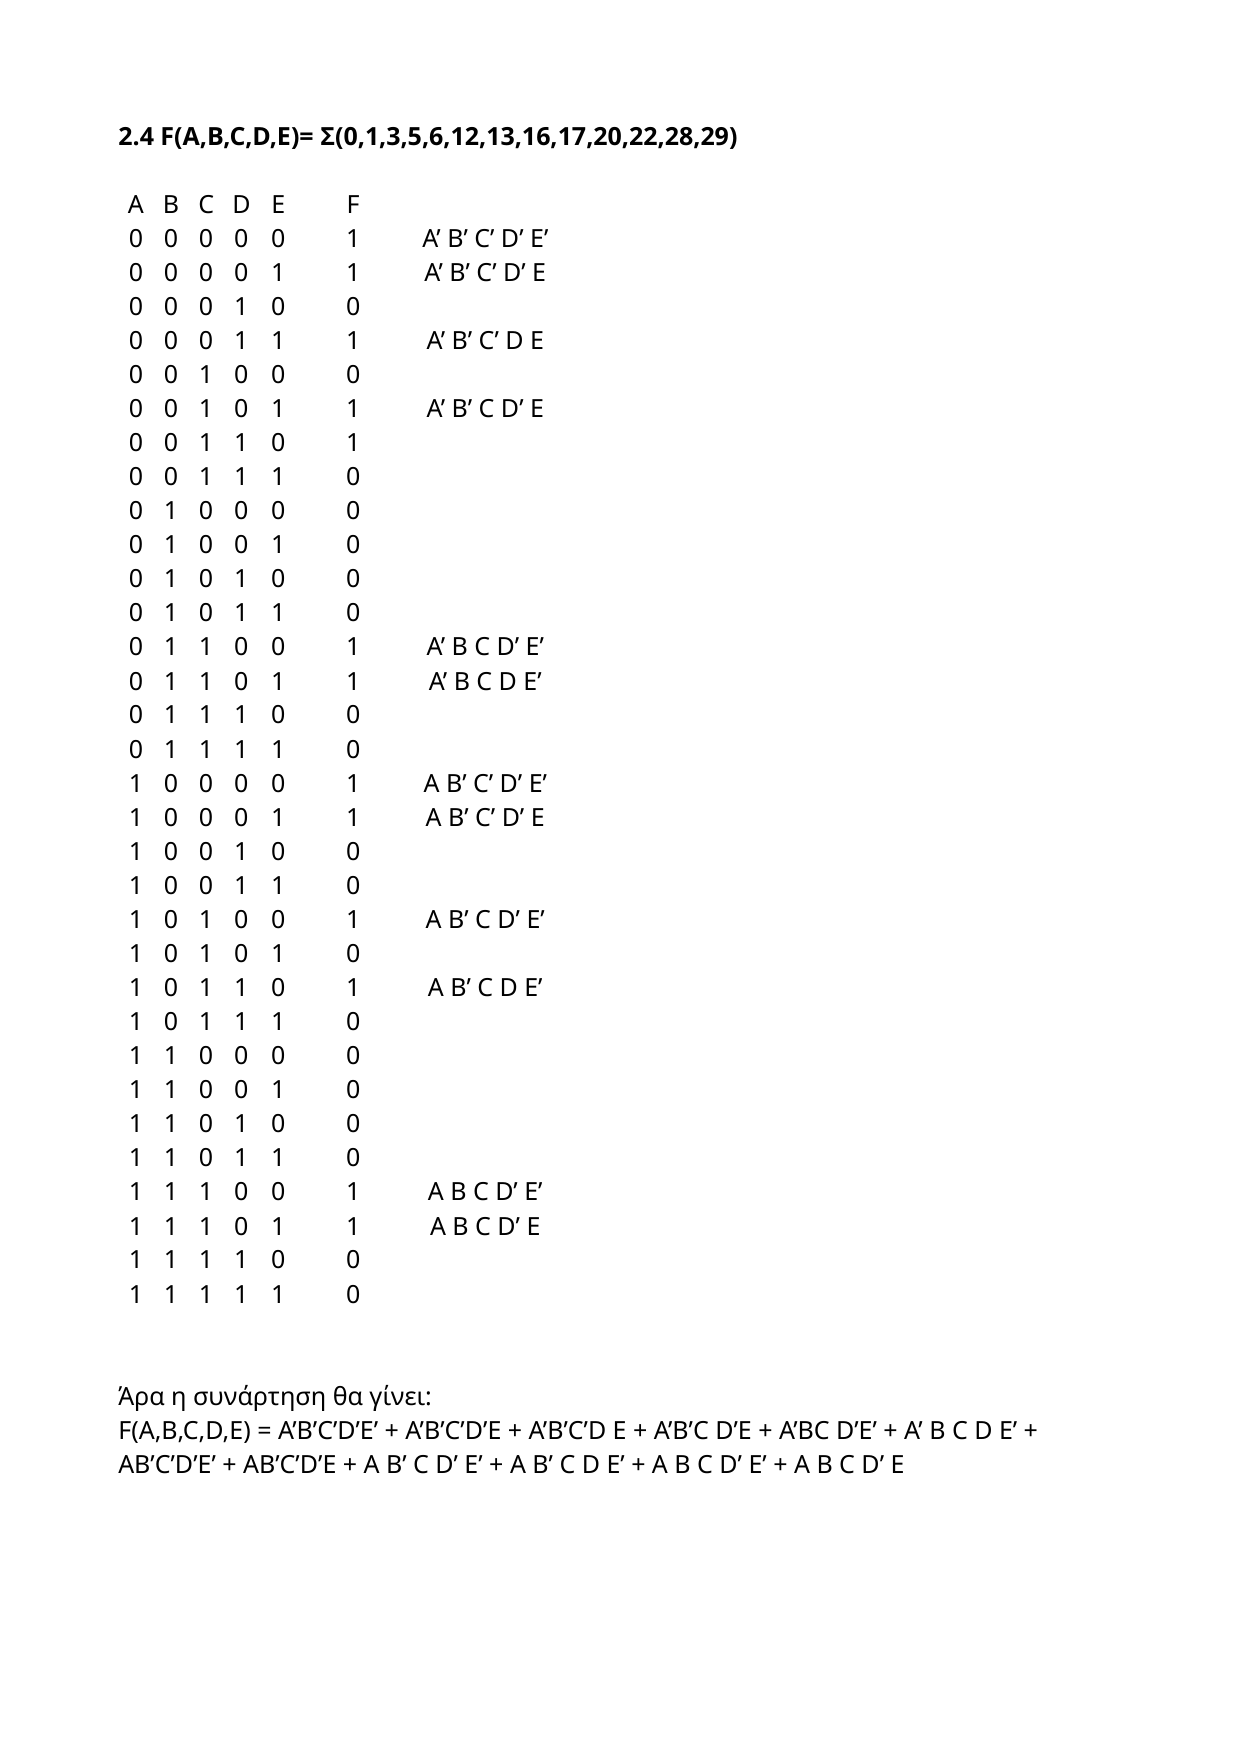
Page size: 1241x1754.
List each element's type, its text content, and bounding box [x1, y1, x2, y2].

table_cell [409, 561, 561, 595]
table_cell 1 [118, 970, 153, 1004]
table_cell 1 [188, 970, 223, 1004]
table_cell 0 [297, 1276, 409, 1310]
table_cell [409, 1004, 561, 1038]
table_cell 0 [153, 834, 188, 867]
table_cell 0 [224, 391, 259, 425]
table_cell 1 [224, 425, 259, 459]
table_cell 0 [188, 765, 223, 799]
table_cell 0 [297, 595, 409, 629]
table_cell 1 [153, 1106, 188, 1140]
table_cell 1 [153, 1140, 188, 1174]
table_cell 0 [118, 357, 153, 391]
table_cell 0 [259, 561, 297, 595]
table_cell 0 [259, 357, 297, 391]
table_cell 0 [259, 902, 297, 936]
table_cell 0 [224, 936, 259, 970]
table_cell 1 [153, 1242, 188, 1276]
table_cell 1 [259, 868, 297, 902]
table_cell [409, 1140, 561, 1174]
table_cell 1 [297, 970, 409, 1004]
table_cell 0 [118, 561, 153, 595]
table_cell 0 [153, 289, 188, 322]
table_cell 1 [297, 425, 409, 459]
table_cell 0 [224, 1038, 259, 1072]
table_cell [409, 1106, 561, 1140]
table_cell 1 [188, 936, 223, 970]
table_cell 1 [188, 1242, 223, 1276]
table_cell A B’ C’ D’ E [409, 799, 561, 833]
table_cell 0 [188, 289, 223, 322]
table_cell 1 [259, 731, 297, 765]
table_cell 1 [224, 323, 259, 357]
table_cell 0 [259, 425, 297, 459]
table_cell [409, 1072, 561, 1106]
table_cell 0 [153, 220, 188, 254]
table_cell 1 [153, 1038, 188, 1072]
table_cell 1 [153, 561, 188, 595]
table_cell 0 [153, 391, 188, 425]
table_cell 0 [297, 1038, 409, 1072]
table_cell 0 [188, 1038, 223, 1072]
table_cell 0 [297, 561, 409, 595]
table_cell 1 [118, 1276, 153, 1310]
table_cell 0 [259, 1174, 297, 1208]
table_cell 0 [259, 629, 297, 663]
table_cell 1 [118, 868, 153, 902]
table_cell 0 [224, 902, 259, 936]
table_cell 0 [118, 493, 153, 527]
table_cell 1 [153, 527, 188, 561]
table_cell 0 [224, 799, 259, 833]
table_cell 1 [224, 289, 259, 322]
table_cell 0 [118, 323, 153, 357]
text F(A,B,C,D,Ε) = A’B’C’D’E’ + A’B’C’D’E + A’B’C’D E + A’B’C D’E + A’BC D’E’ + A’ B C D E’ + AB’C’D’E’ + AB’C’D’E + A B’ C D’ E’ + A B’ C D E’ + A B C D’ E’ + A B C D’ E [118, 1412, 1122, 1481]
table_cell 1 [259, 1208, 297, 1242]
table_cell 0 [188, 561, 223, 595]
table_cell 1 [297, 391, 409, 425]
table_cell 0 [118, 697, 153, 731]
table_cell 0 [153, 868, 188, 902]
table_cell 1 [224, 459, 259, 493]
table_header B [153, 186, 188, 220]
table_cell [409, 936, 561, 970]
table_cell 1 [118, 936, 153, 970]
table_cell 0 [153, 970, 188, 1004]
table_cell 1 [259, 663, 297, 697]
table_cell 1 [224, 868, 259, 902]
table_cell 0 [188, 220, 223, 254]
table_cell 1 [188, 731, 223, 765]
table_cell 0 [118, 425, 153, 459]
table_cell 1 [118, 765, 153, 799]
table_cell 0 [224, 765, 259, 799]
table_cell 1 [297, 663, 409, 697]
table_cell [409, 1038, 561, 1072]
table_cell 0 [259, 493, 297, 527]
table_cell 0 [188, 595, 223, 629]
table_cell [409, 357, 561, 391]
table_header D [224, 186, 259, 220]
table_cell 1 [188, 1276, 223, 1310]
table_cell 1 [259, 527, 297, 561]
table_cell 0 [259, 834, 297, 867]
table_cell [409, 289, 561, 322]
table_cell 0 [153, 459, 188, 493]
table_cell [409, 834, 561, 867]
table_cell 1 [188, 697, 223, 731]
table_cell 1 [188, 391, 223, 425]
table_cell A’ B’ C’ D E [409, 323, 561, 357]
table_cell 0 [188, 1140, 223, 1174]
table_cell 0 [153, 1004, 188, 1038]
table_cell 0 [224, 220, 259, 254]
table_cell 0 [153, 936, 188, 970]
table_cell [409, 1276, 561, 1310]
table_cell 1 [118, 1038, 153, 1072]
table_cell 1 [259, 391, 297, 425]
table_cell 1 [188, 1004, 223, 1038]
table_cell 0 [153, 357, 188, 391]
table_cell 0 [297, 357, 409, 391]
table_cell 0 [259, 289, 297, 322]
table_cell 0 [118, 595, 153, 629]
table_cell 1 [224, 595, 259, 629]
table_cell 1 [153, 697, 188, 731]
table_cell 1 [224, 1242, 259, 1276]
table_cell 1 [224, 1140, 259, 1174]
table_cell 0 [118, 629, 153, 663]
table_cell [409, 527, 561, 561]
table_cell 0 [224, 1072, 259, 1106]
table_cell 0 [224, 629, 259, 663]
table_cell 0 [297, 1242, 409, 1276]
table_cell 0 [188, 527, 223, 561]
table_cell 1 [259, 595, 297, 629]
table_cell 1 [297, 799, 409, 833]
table_cell 1 [259, 1276, 297, 1310]
table_cell A B’ C D E’ [409, 970, 561, 1004]
table_cell 0 [259, 697, 297, 731]
table_cell 1 [259, 1004, 297, 1038]
table_cell 1 [153, 1072, 188, 1106]
table_cell 1 [297, 629, 409, 663]
table_cell 0 [118, 289, 153, 322]
table_cell A’ B’ C D’ E [409, 391, 561, 425]
table_cell 0 [224, 1174, 259, 1208]
table_cell 0 [118, 663, 153, 697]
table_cell 0 [297, 289, 409, 322]
text Άρα η συνάρτηση θα γίνει: [118, 1378, 1122, 1412]
table_cell 1 [118, 1208, 153, 1242]
table_cell 0 [259, 220, 297, 254]
table_cell 1 [118, 1174, 153, 1208]
table_cell 1 [118, 799, 153, 833]
table_cell [409, 868, 561, 902]
table_cell 0 [153, 425, 188, 459]
table_cell 1 [259, 459, 297, 493]
table_cell 1 [118, 1106, 153, 1140]
table_cell 0 [297, 459, 409, 493]
table_cell 1 [118, 1072, 153, 1106]
table_cell A’ B’ C’ D’ E’ [409, 220, 561, 254]
table_cell 1 [118, 1004, 153, 1038]
table_cell 0 [153, 902, 188, 936]
table_cell 0 [153, 765, 188, 799]
table_cell 1 [259, 1140, 297, 1174]
table_cell A B’ C D’ E’ [409, 902, 561, 936]
table_cell 0 [297, 527, 409, 561]
table_cell 1 [153, 595, 188, 629]
table_header C [188, 186, 223, 220]
table_cell 0 [259, 1106, 297, 1140]
table_cell 1 [153, 629, 188, 663]
table_cell 0 [118, 459, 153, 493]
table_cell 0 [297, 1106, 409, 1140]
table_cell 0 [259, 970, 297, 1004]
table_cell [409, 425, 561, 459]
table_cell 0 [118, 391, 153, 425]
table_cell 0 [188, 868, 223, 902]
table_cell 0 [297, 697, 409, 731]
table_cell 0 [297, 868, 409, 902]
table_cell 0 [224, 357, 259, 391]
table_cell 0 [188, 493, 223, 527]
table_cell 1 [259, 936, 297, 970]
table_cell 1 [224, 1276, 259, 1310]
table_cell 0 [188, 254, 223, 288]
table_cell 1 [153, 493, 188, 527]
table_cell A’ B C D’ E’ [409, 629, 561, 663]
table_cell 1 [188, 357, 223, 391]
table_cell 1 [153, 663, 188, 697]
table_cell 1 [188, 663, 223, 697]
table_cell 1 [224, 561, 259, 595]
table_cell [409, 493, 561, 527]
table_cell 0 [297, 1140, 409, 1174]
table_cell 0 [224, 527, 259, 561]
table_cell 0 [153, 323, 188, 357]
table_cell [409, 731, 561, 765]
table_cell [409, 459, 561, 493]
table_header E [259, 186, 297, 220]
table_header A [118, 186, 153, 220]
table_cell 1 [224, 1004, 259, 1038]
table_cell 1 [259, 1072, 297, 1106]
table_cell 0 [118, 527, 153, 561]
table_cell 1 [297, 323, 409, 357]
table_header [409, 186, 561, 220]
table_cell 1 [224, 834, 259, 867]
table_cell 0 [224, 663, 259, 697]
table_cell A B C D’ E’ [409, 1174, 561, 1208]
table_cell 0 [297, 493, 409, 527]
table_cell [409, 595, 561, 629]
table_cell 1 [259, 254, 297, 288]
table_cell 1 [259, 323, 297, 357]
table_cell 0 [188, 799, 223, 833]
table_cell 0 [297, 731, 409, 765]
table_cell 0 [188, 1106, 223, 1140]
table_cell 1 [224, 731, 259, 765]
table_cell 1 [297, 1174, 409, 1208]
table_cell 0 [224, 1208, 259, 1242]
table_cell 1 [224, 1106, 259, 1140]
table_cell [409, 1242, 561, 1276]
table_cell 0 [297, 1072, 409, 1106]
table_cell A’ B C D E’ [409, 663, 561, 697]
table_cell 0 [188, 1072, 223, 1106]
table_cell 1 [188, 459, 223, 493]
table_cell 0 [118, 220, 153, 254]
table_cell 0 [297, 1004, 409, 1038]
table_cell [409, 697, 561, 731]
table_cell 1 [259, 799, 297, 833]
table_cell 1 [297, 254, 409, 288]
table_cell 1 [118, 1140, 153, 1174]
table_cell 0 [188, 834, 223, 867]
table_cell 1 [188, 629, 223, 663]
table_cell 0 [153, 799, 188, 833]
table_cell 0 [297, 834, 409, 867]
table_cell A B’ C’ D’ E’ [409, 765, 561, 799]
table_cell 1 [297, 1208, 409, 1242]
table_cell 1 [153, 731, 188, 765]
table_cell 1 [188, 902, 223, 936]
table_cell 0 [259, 765, 297, 799]
table_cell 1 [297, 765, 409, 799]
table_cell 1 [297, 220, 409, 254]
table_cell 1 [188, 1174, 223, 1208]
table_cell 0 [297, 936, 409, 970]
table_cell 0 [224, 254, 259, 288]
table_cell 0 [259, 1038, 297, 1072]
table_cell 1 [153, 1276, 188, 1310]
table_cell 1 [118, 902, 153, 936]
table_cell 1 [188, 425, 223, 459]
table_cell 1 [153, 1174, 188, 1208]
table_cell 0 [224, 493, 259, 527]
table_cell 1 [224, 697, 259, 731]
table_cell 1 [118, 1242, 153, 1276]
table_cell 0 [259, 1242, 297, 1276]
table_cell 0 [153, 254, 188, 288]
table_cell A’ B’ C’ D’ E [409, 254, 561, 288]
table_cell 1 [297, 902, 409, 936]
table_cell 1 [188, 1208, 223, 1242]
table_cell 1 [153, 1208, 188, 1242]
table_cell 1 [118, 834, 153, 867]
table_cell 0 [188, 323, 223, 357]
table_header F [297, 186, 409, 220]
text 2.4 F(A,B,C,D,E)= Σ(0,1,3,5,6,12,13,16,17,20,22,28,29) [118, 118, 1122, 152]
table_cell 0 [118, 731, 153, 765]
table_cell A B C D’ E [409, 1208, 561, 1242]
table_cell 1 [224, 970, 259, 1004]
table_cell 0 [118, 254, 153, 288]
